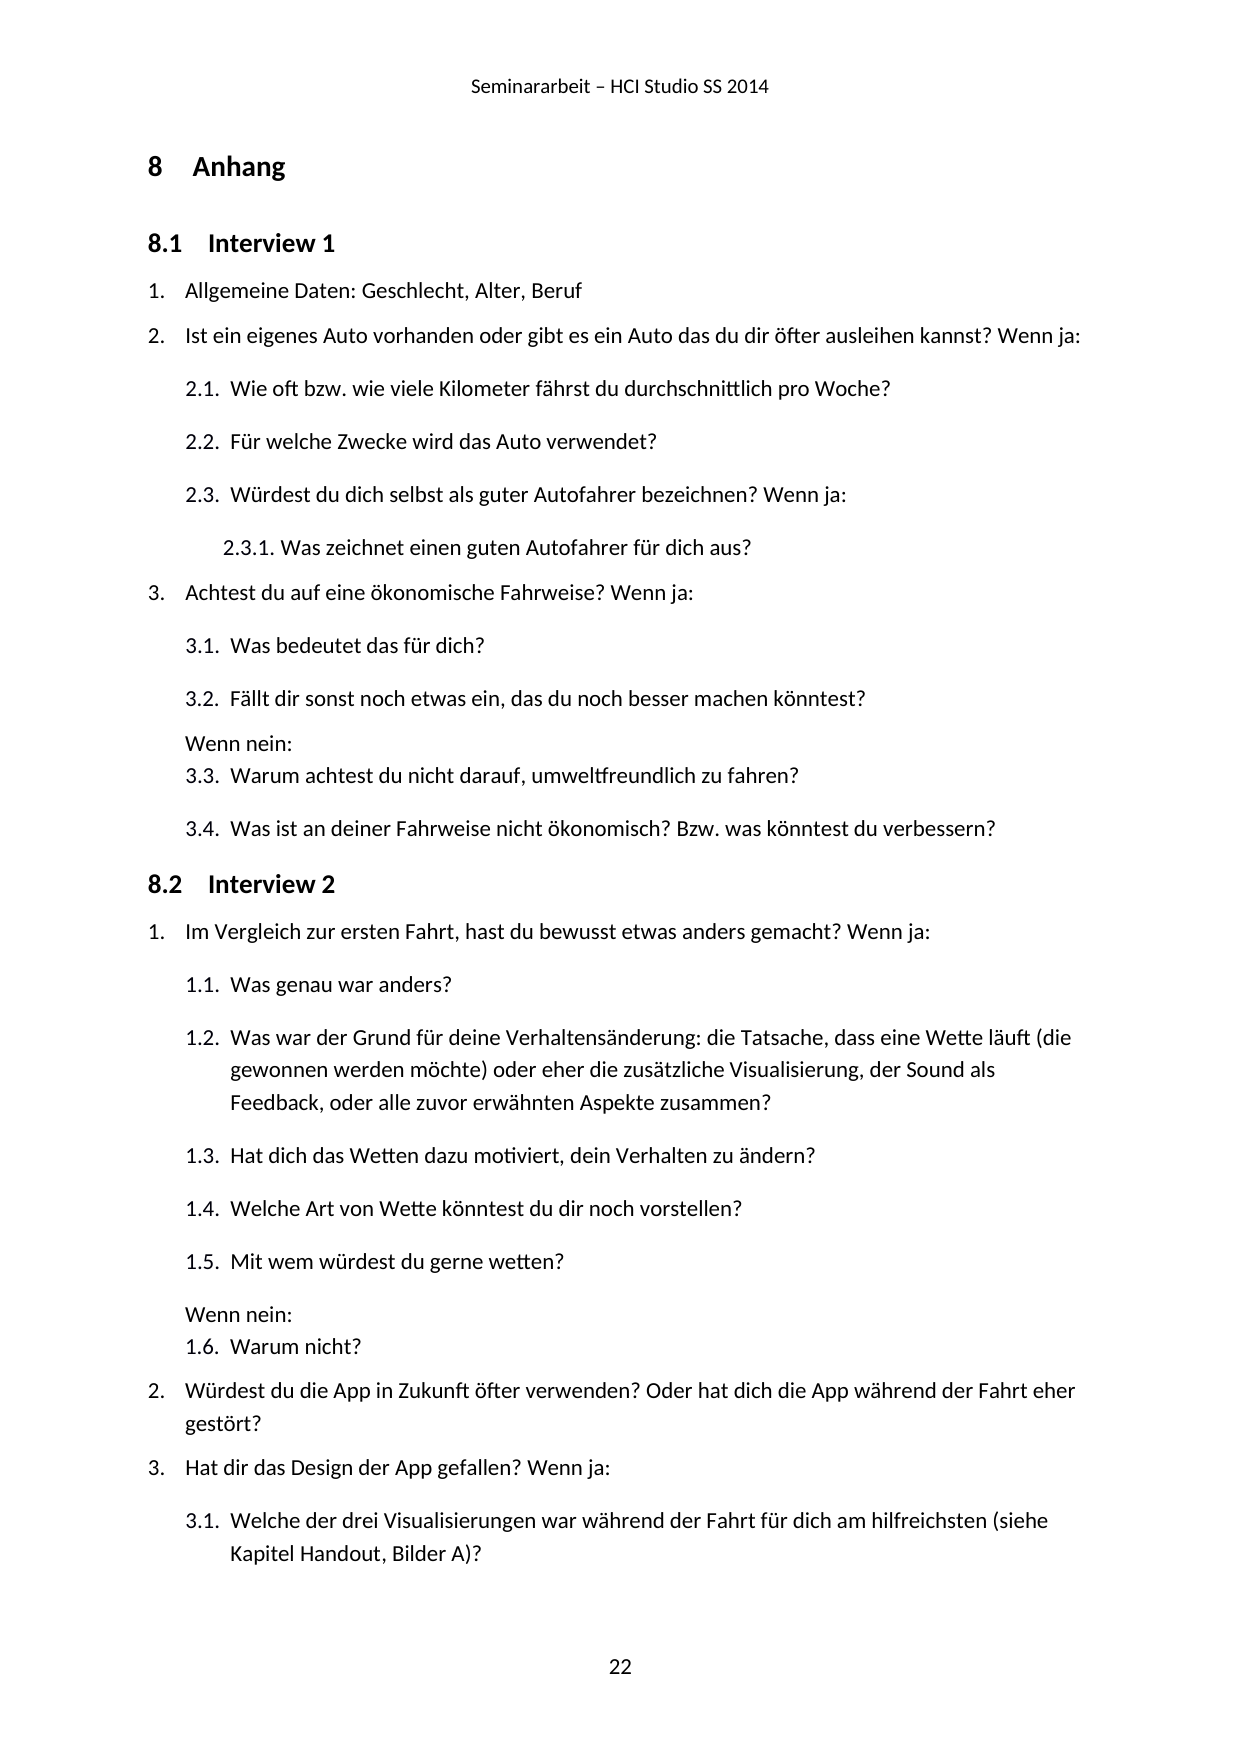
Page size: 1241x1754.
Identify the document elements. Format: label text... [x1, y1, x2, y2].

list Was zeichnet einen guten Autofahrer für dich aus? [223, 533, 1093, 561]
list Warum achtest du nicht darauf, umweltfreundlich zu fahren? [185, 761, 1093, 789]
list Hat dir das Design der App gefallen? Wenn ja: [148, 1453, 1093, 1482]
list Hat dich das Wetten dazu motiviert, dein Verhalten zu ändern? [185, 1141, 1093, 1169]
list Was genau war anders? [185, 970, 1093, 998]
list Achtest du auf eine ökonomische Fahrweise? Wenn ja: [148, 578, 1093, 606]
list Mit wem würdest du gerne wetten? [185, 1247, 1093, 1275]
list Was ist an deiner Fahrweise nicht ökonomisch? Bzw. was könntest du verbessern? [185, 814, 1093, 842]
list Würdest du dich selbst als guter Autofahrer bezeichnen? Wenn ja: [185, 480, 1093, 508]
list Allgemeine Daten: Geschlecht, Alter, Beruf [148, 276, 1093, 304]
list Welche Art von Wette könntest du dir noch vorstellen? [185, 1194, 1093, 1222]
list Im Vergleich zur ersten Fahrt, hast du bewusst etwas anders gemacht? Wenn ja: [148, 917, 1093, 945]
list Was war der Grund für deine Verhaltensänderung: die Tatsache, dass eine Wette läuft (die gewonnen werden möchte) oder eher die zusätzliche Visualisierung, der Sound als Feedback, oder alle zuvor erwähnten Aspekte zusammen? [185, 1023, 1093, 1116]
list Was bedeutet das für dich? [185, 631, 1093, 659]
text Wenn nein: [185, 729, 1093, 757]
list Warum nicht? [185, 1332, 1093, 1360]
list Für welche Zwecke wird das Auto verwendet? [185, 427, 1093, 455]
list Ist ein eigenes Auto vorhanden oder gibt es ein Auto das du dir öfter ausleihen kannst? Wenn ja: [148, 321, 1093, 349]
subtitle Anhang [148, 148, 1093, 183]
list Wie oft bzw. wie viele Kilometer fährst du durchschnittlich pro Woche? [185, 374, 1093, 402]
subtitle Interview 1 [148, 226, 1093, 259]
list Welche der drei Visualisierungen war während der Fahrt für dich am hilfreichsten (siehe Kapitel Handout, Bilder A)? [185, 1507, 1093, 1567]
list Würdest du die App in Zukunft öfter verwenden? Oder hat dich die App während der Fahrt eher gestört? [148, 1377, 1093, 1437]
subtitle Interview 2 [148, 867, 1093, 900]
text Wenn nein: [185, 1300, 1093, 1328]
list Fällt dir sonst noch etwas ein, das du noch besser machen könntest? [185, 684, 1093, 712]
